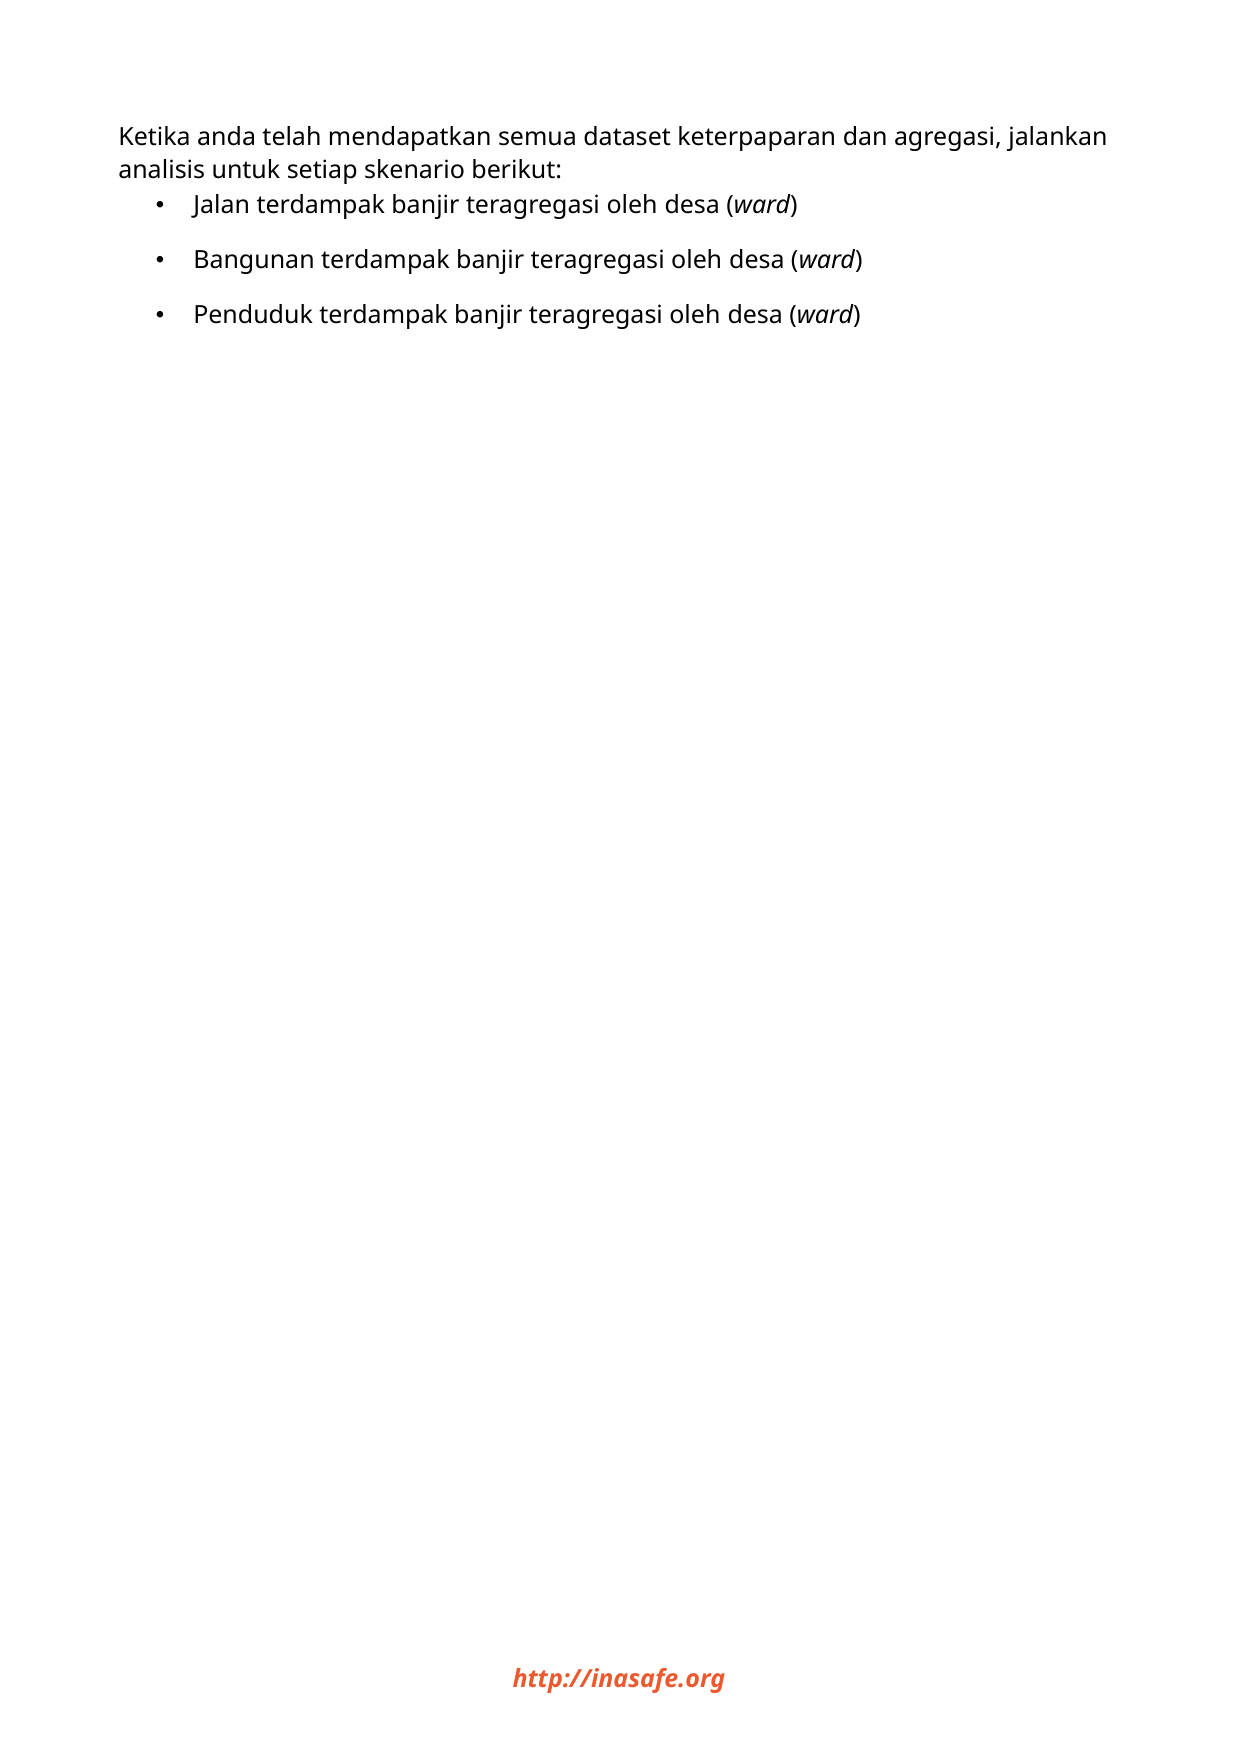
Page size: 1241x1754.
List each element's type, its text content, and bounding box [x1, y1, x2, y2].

text Ketika anda telah mendapatkan semua dataset keterpaparan dan agregasi, jalankan analisis untuk setiap skenario berikut: [118, 118, 1122, 186]
list Jalan terdampak banjir teragregasi oleh desa (ward) [156, 186, 1122, 220]
list Penduduk terdampak banjir teragregasi oleh desa (ward) [156, 297, 1122, 331]
list Bangunan terdampak banjir teragregasi oleh desa (ward) [156, 242, 1122, 276]
